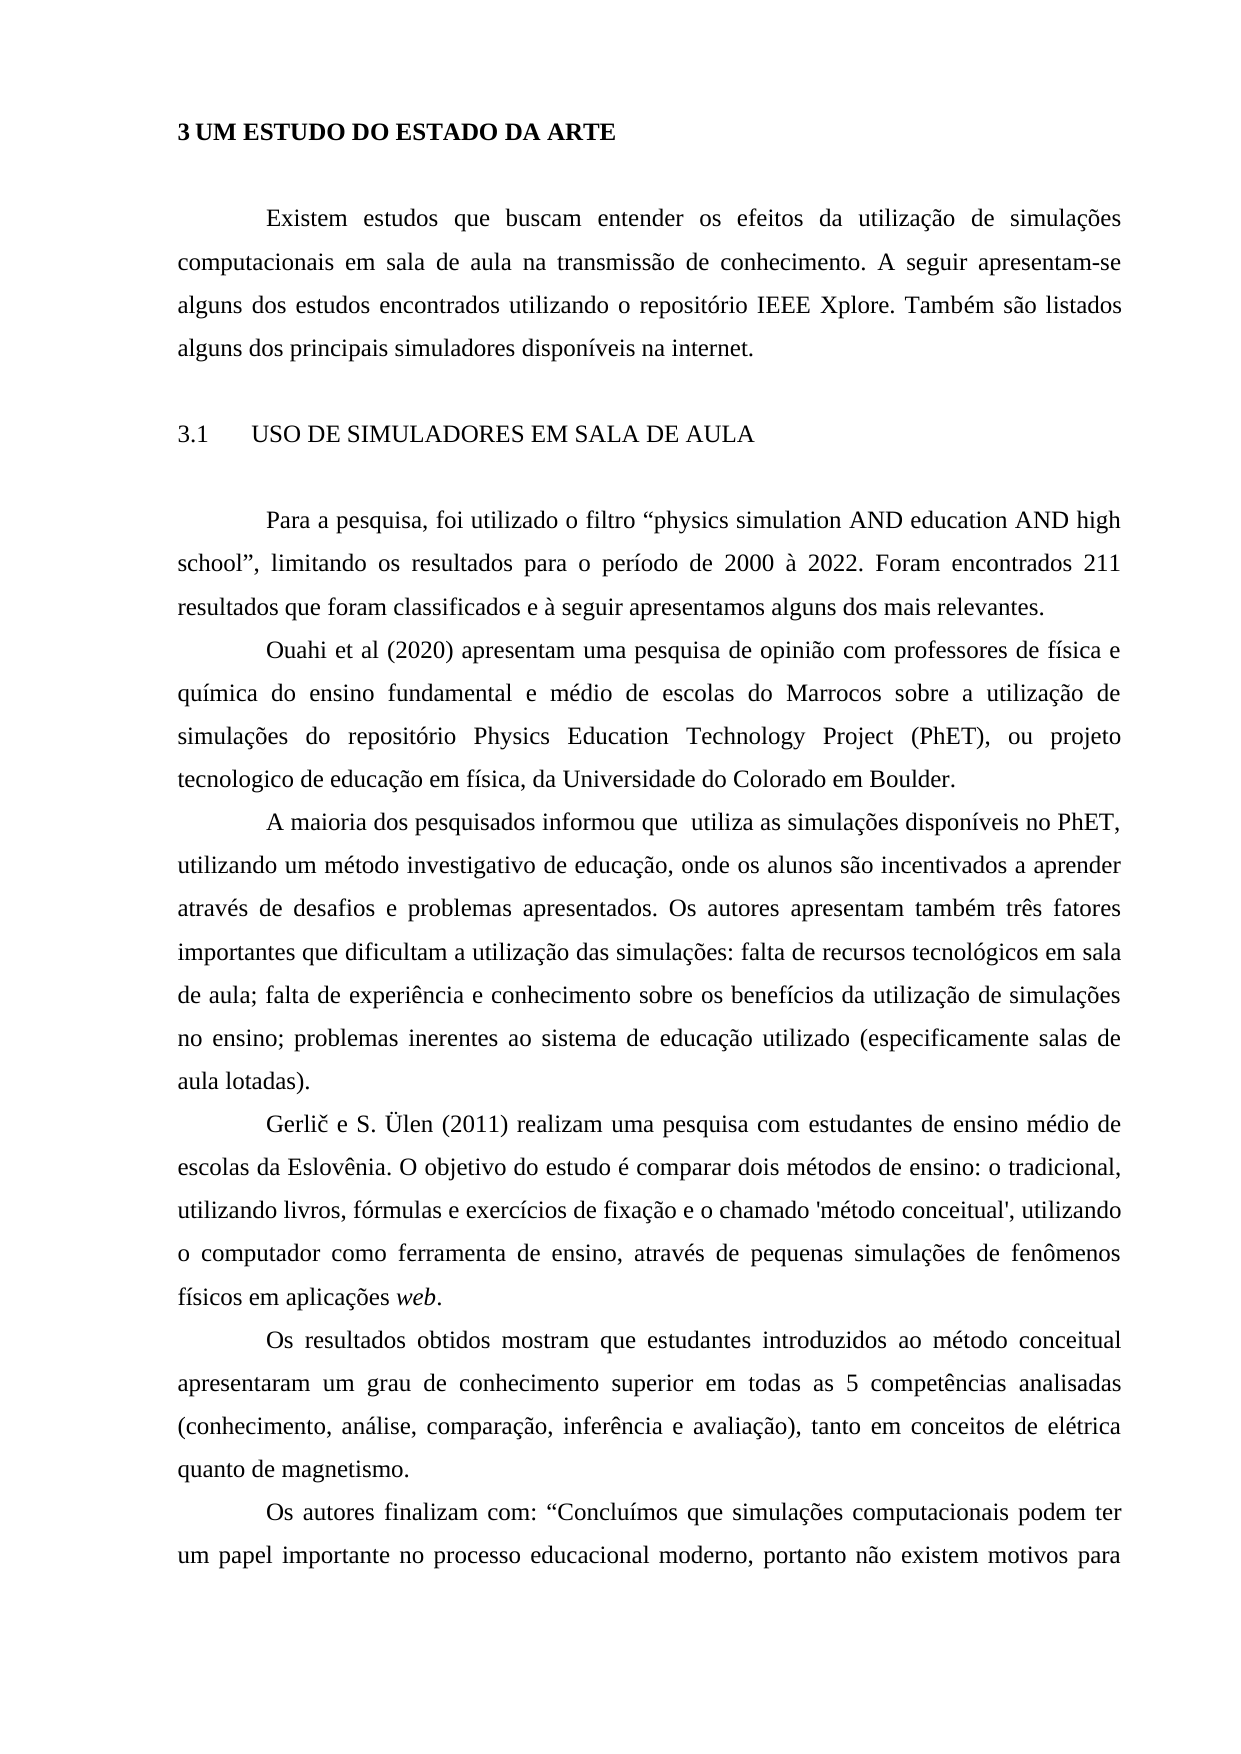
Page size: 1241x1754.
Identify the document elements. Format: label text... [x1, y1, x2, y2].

text Os autores finalizam com: “Concluímos que simulações computacionais podem ter um papel importante no processo educacional moderno, portanto não existem motivos para [0, 1497, 1240, 1569]
subtitle UM ESTUDO DO ESTADO DA ARTE [177, 117, 1122, 146]
text A maioria dos pesquisados informou que utiliza as simulações disponíveis no PhET, utilizando um método investigativo de educação, onde os alunos são incentivados a aprender através de desafios e problemas apresentados. Os autores apresentam também três fatores importantes que dificultam a utilização das simulações: falta de recursos tecnológicos em sala de aula; falta de experiência e conhecimento sobre os benefícios da utilização de simulações no ensino; problemas inerentes ao sistema de educação utilizado (especificamente salas de aula lotadas). [0, 807, 1240, 1095]
subtitle Uso de simuladores em sala de aula [0, 419, 1240, 448]
text Gerlič e S. Ülen (2011) realizam uma pesquisa com estudantes de ensino médio de escolas da Eslovênia. O objetivo do estudo é comparar dois métodos de ensino: o tradicional, utilizando livros, fórmulas e exercícios de fixação e o chamado 'método conceitual', utilizando o computador como ferramenta de ensino, através de pequenas simulações de fenômenos físicos em aplicações web. [0, 1109, 1240, 1310]
text Para a pesquisa, foi utilizado o filtro “physics simulation AND education AND high school”, limitando os resultados para o período de 2000 à 2022. Foram encontrados 211 resultados que foram classificados e à seguir apresentamos alguns dos mais relevantes. [0, 505, 1240, 620]
text Os resultados obtidos mostram que estudantes introduzidos ao método conceitual apresentaram um grau de conhecimento superior em todas as 5 competências analisadas (conhecimento, análise, comparação, inferência e avaliação), tanto em conceitos de elétrica quanto de magnetismo. [0, 1325, 1240, 1483]
text Existem estudos que buscam entender os efeitos da utilização de simulações computacionais em sala de aula na transmissão de conhecimento. A seguir apresentam-se alguns dos estudos encontrados utilizando o repositório IEEE Xplore. Também são listados alguns dos principais simuladores disponíveis na internet. [0, 203, 1240, 362]
text Ouahi et al (2020) apresentam uma pesquisa de opinião com professores de física e química do ensino fundamental e médio de escolas do Marrocos sobre a utilização de simulações do repositório Physics Education Technology Project (PhET), ou projeto tecnologico de educação em física, da Universidade do Colorado em Boulder. [0, 635, 1240, 793]
